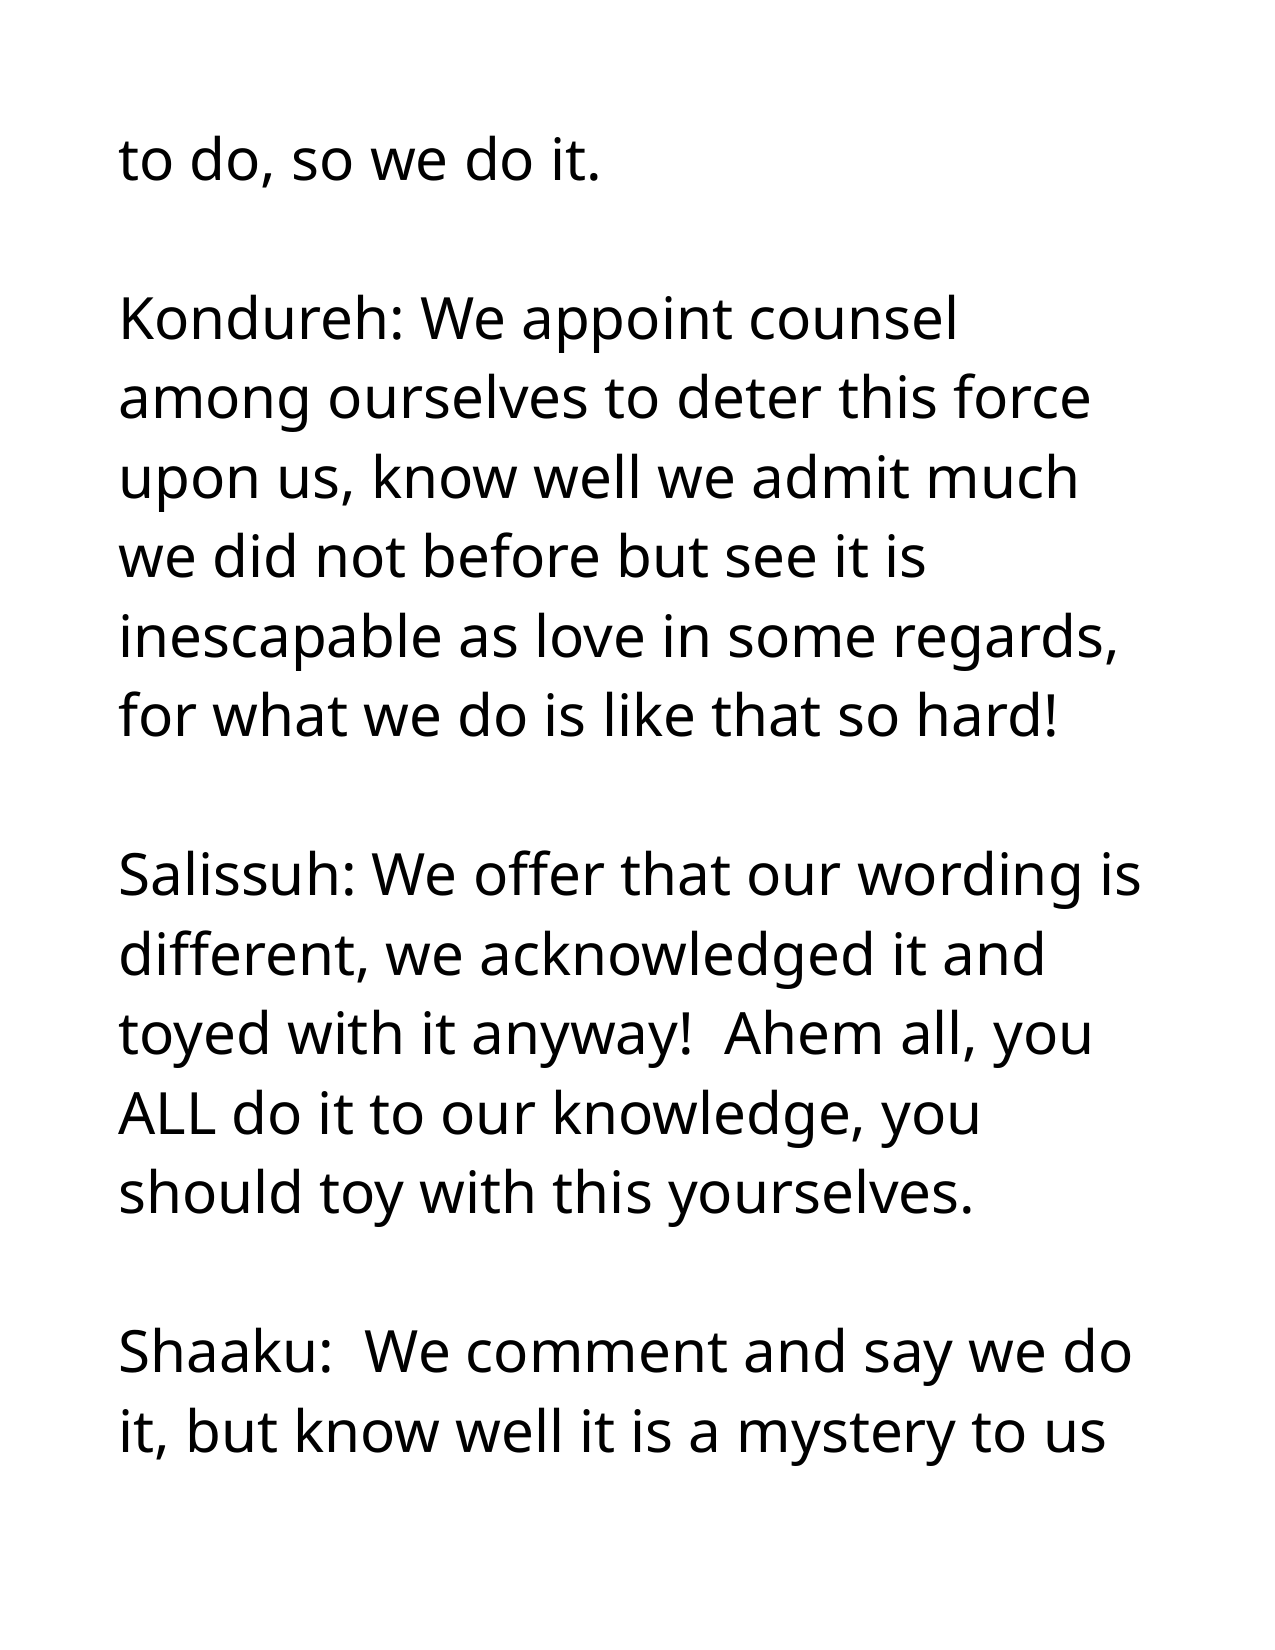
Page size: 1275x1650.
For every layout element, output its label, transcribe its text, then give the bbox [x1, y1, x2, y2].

text Kondureh: We appoint counsel among ourselves to deter this force upon us, know well we admit much we did not before but see it is inescapable as love in some regards, for what we do is like that so hard! [118, 277, 1157, 754]
text Salissuh: We offer that our wording is different, we acknowledged it and toyed with it anyway! Ahem all, you ALL do it to our knowledge, you should toy with this yourselves. [118, 833, 1157, 1231]
text Shaaku: We comment and say we do it, but know well it is a mystery to us [118, 1310, 1157, 1469]
text to do, so we do it. [118, 118, 1157, 198]
